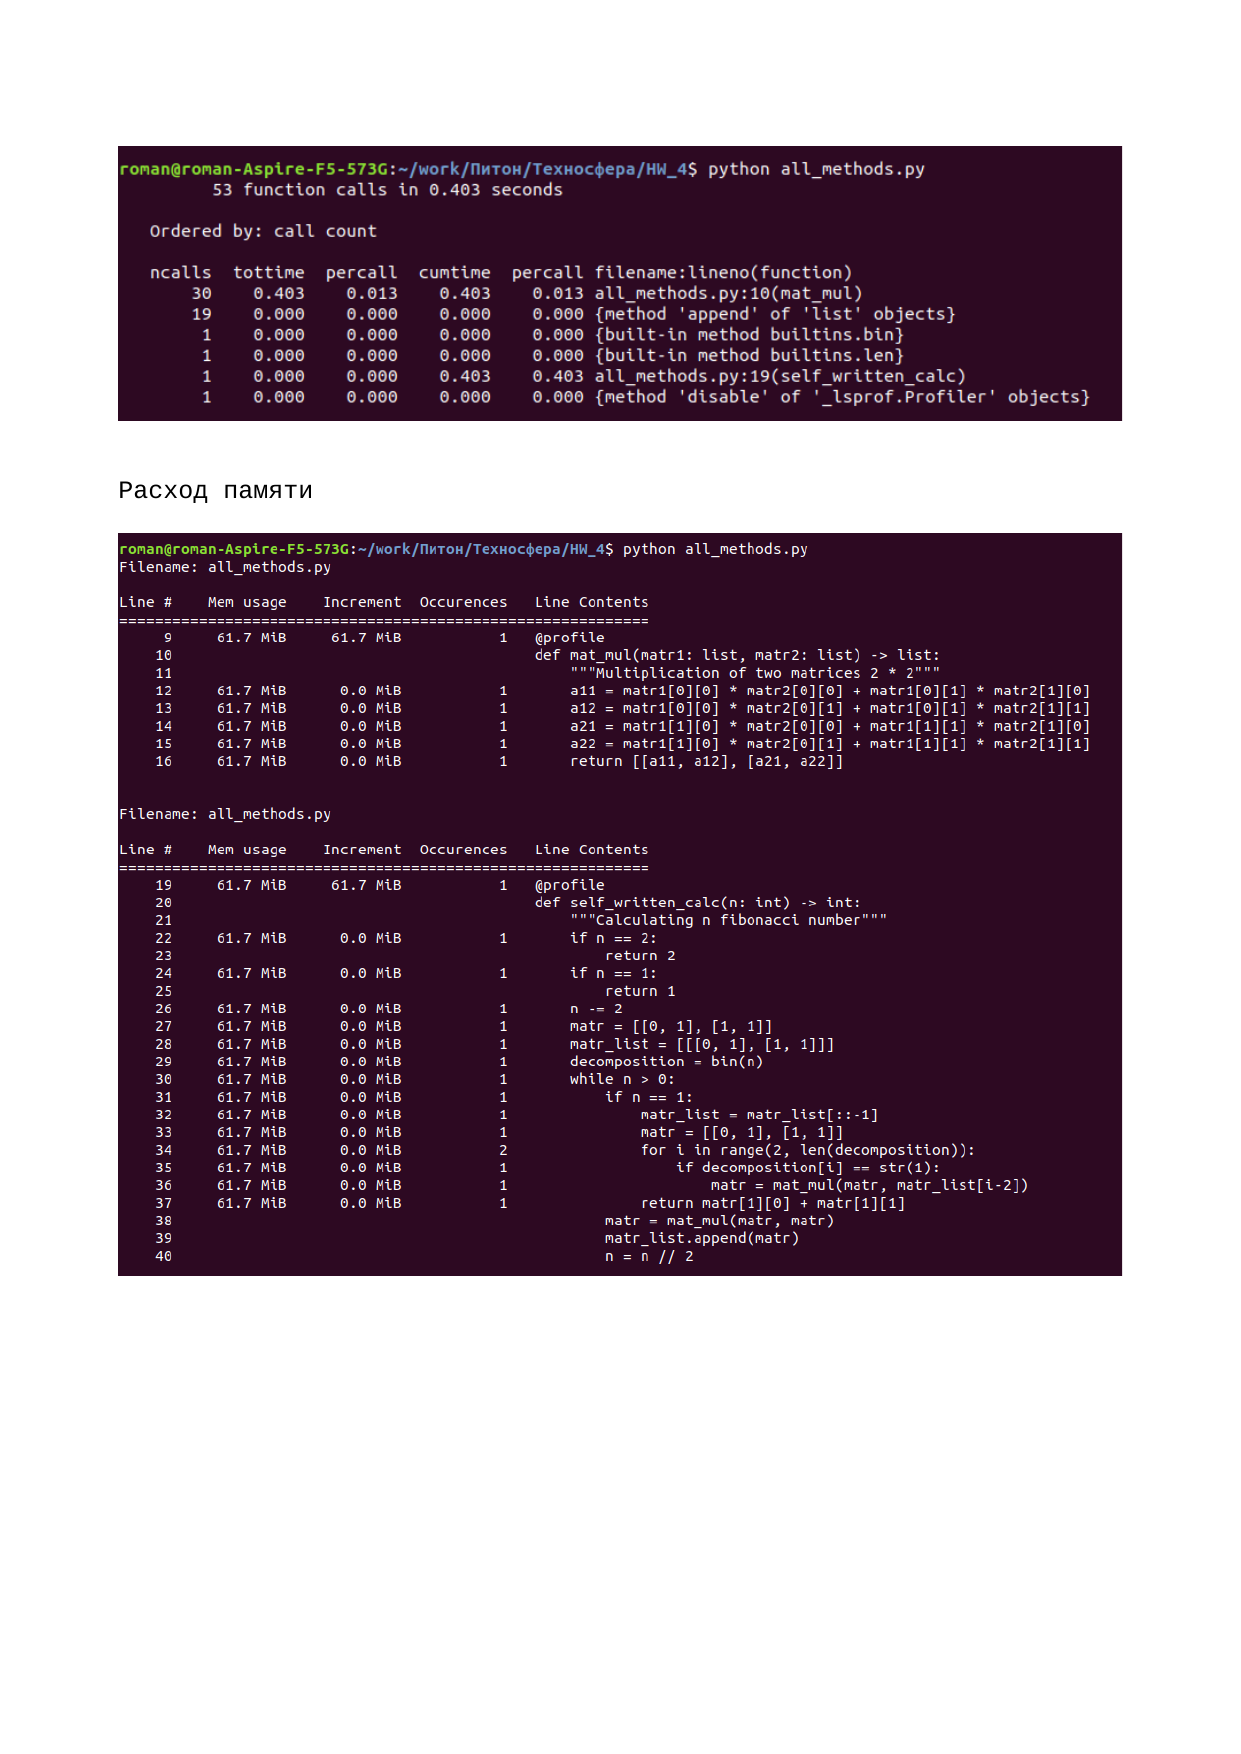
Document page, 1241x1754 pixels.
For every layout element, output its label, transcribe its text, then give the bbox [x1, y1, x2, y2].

text Расход памяти [118, 477, 1122, 506]
picture [118, 533, 1123, 1276]
picture [118, 146, 1123, 421]
